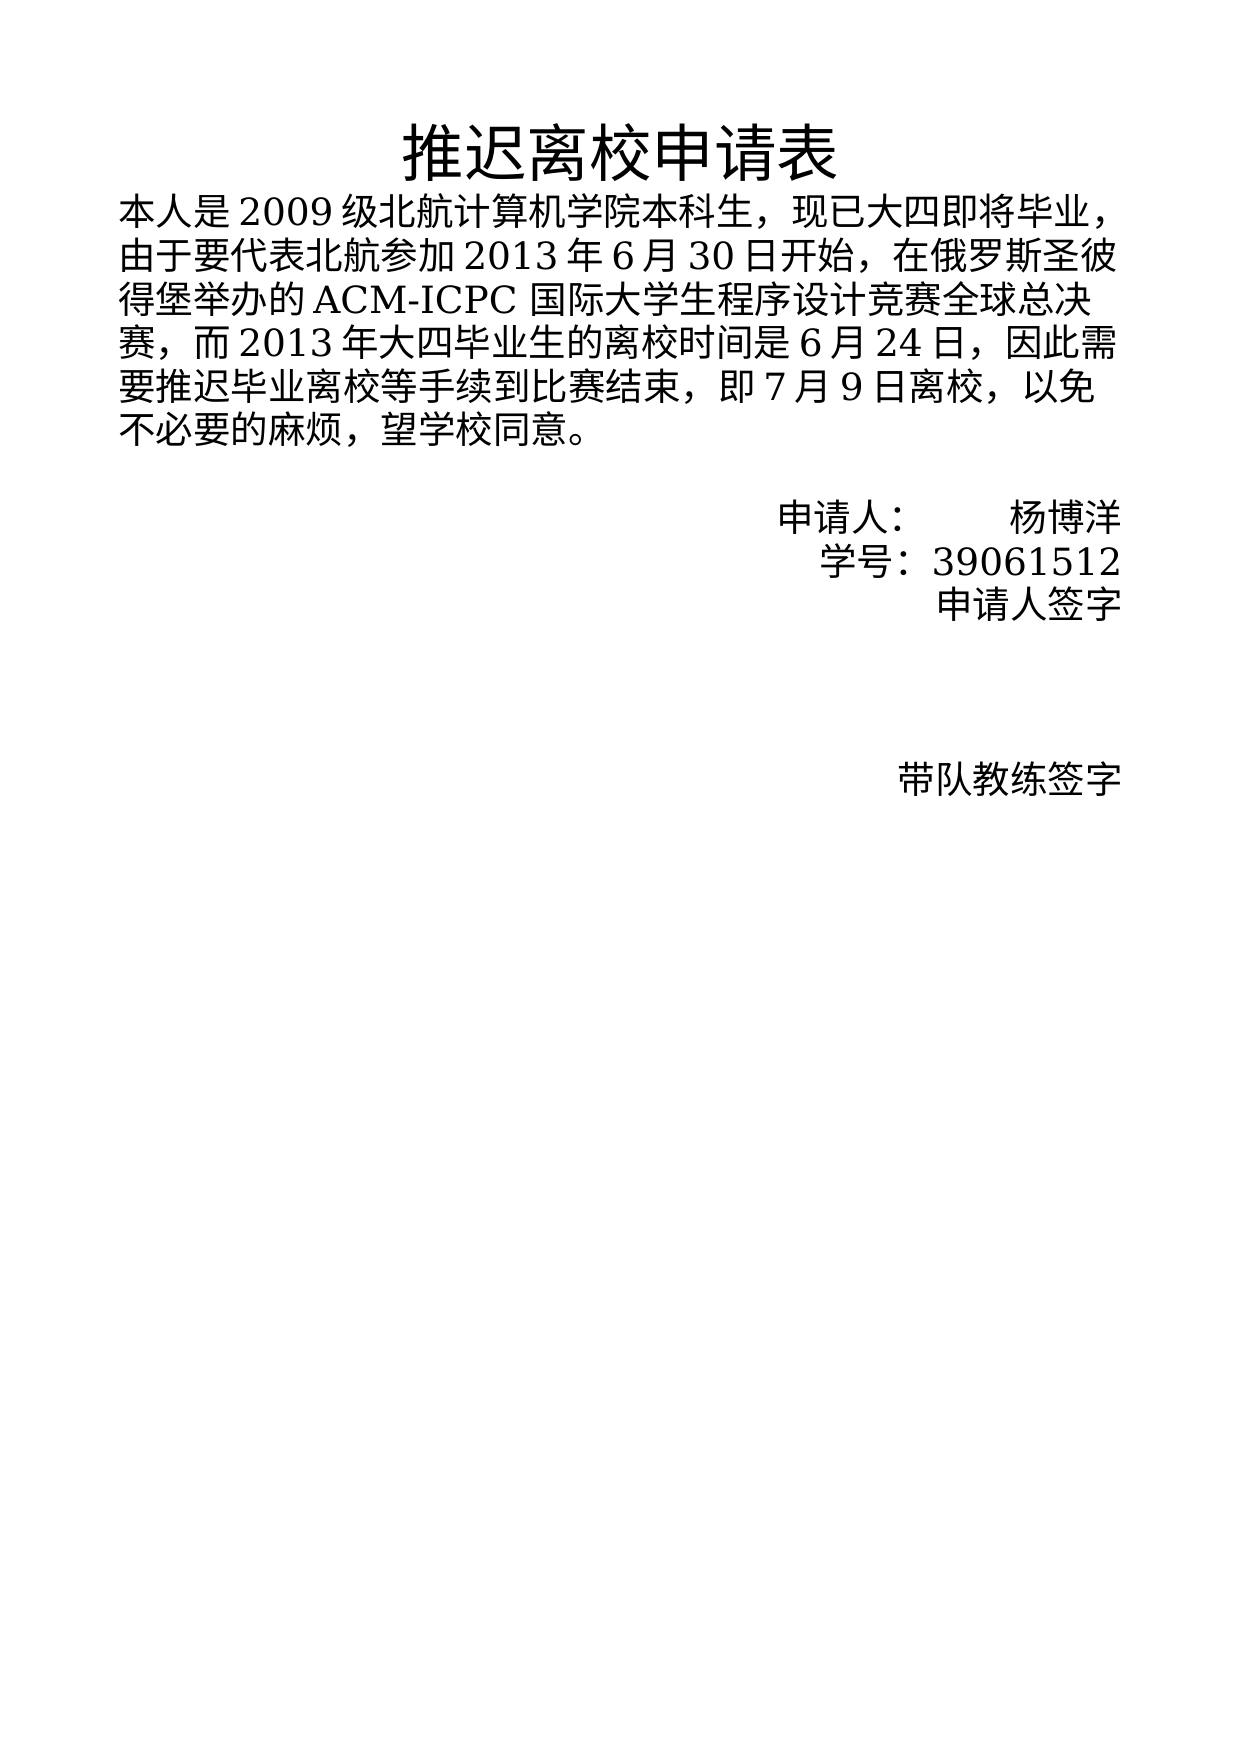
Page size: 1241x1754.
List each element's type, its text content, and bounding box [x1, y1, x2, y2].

text 带队教练签字 [118, 758, 1122, 802]
text 本人是2009级北航计算机学院本科生，现已大四即将毕业，由于要代表北航参加2013年6月30日开始，在俄罗斯圣彼得堡举办的ACM-ICPC 国际大学生程序设计竞赛全球总决赛，而2013年大四毕业生的离校时间是6月24日，因此需要推迟毕业离校等手续到比赛结束，即7月9日离校，以免不必要的麻烦，望学校同意。 [118, 191, 1122, 453]
text 申请人： 杨博洋 [118, 496, 1122, 540]
text 推迟离校申请表 [118, 118, 1122, 191]
text 学号：39061512 [118, 540, 1122, 584]
text 申请人签字 [118, 584, 1122, 627]
